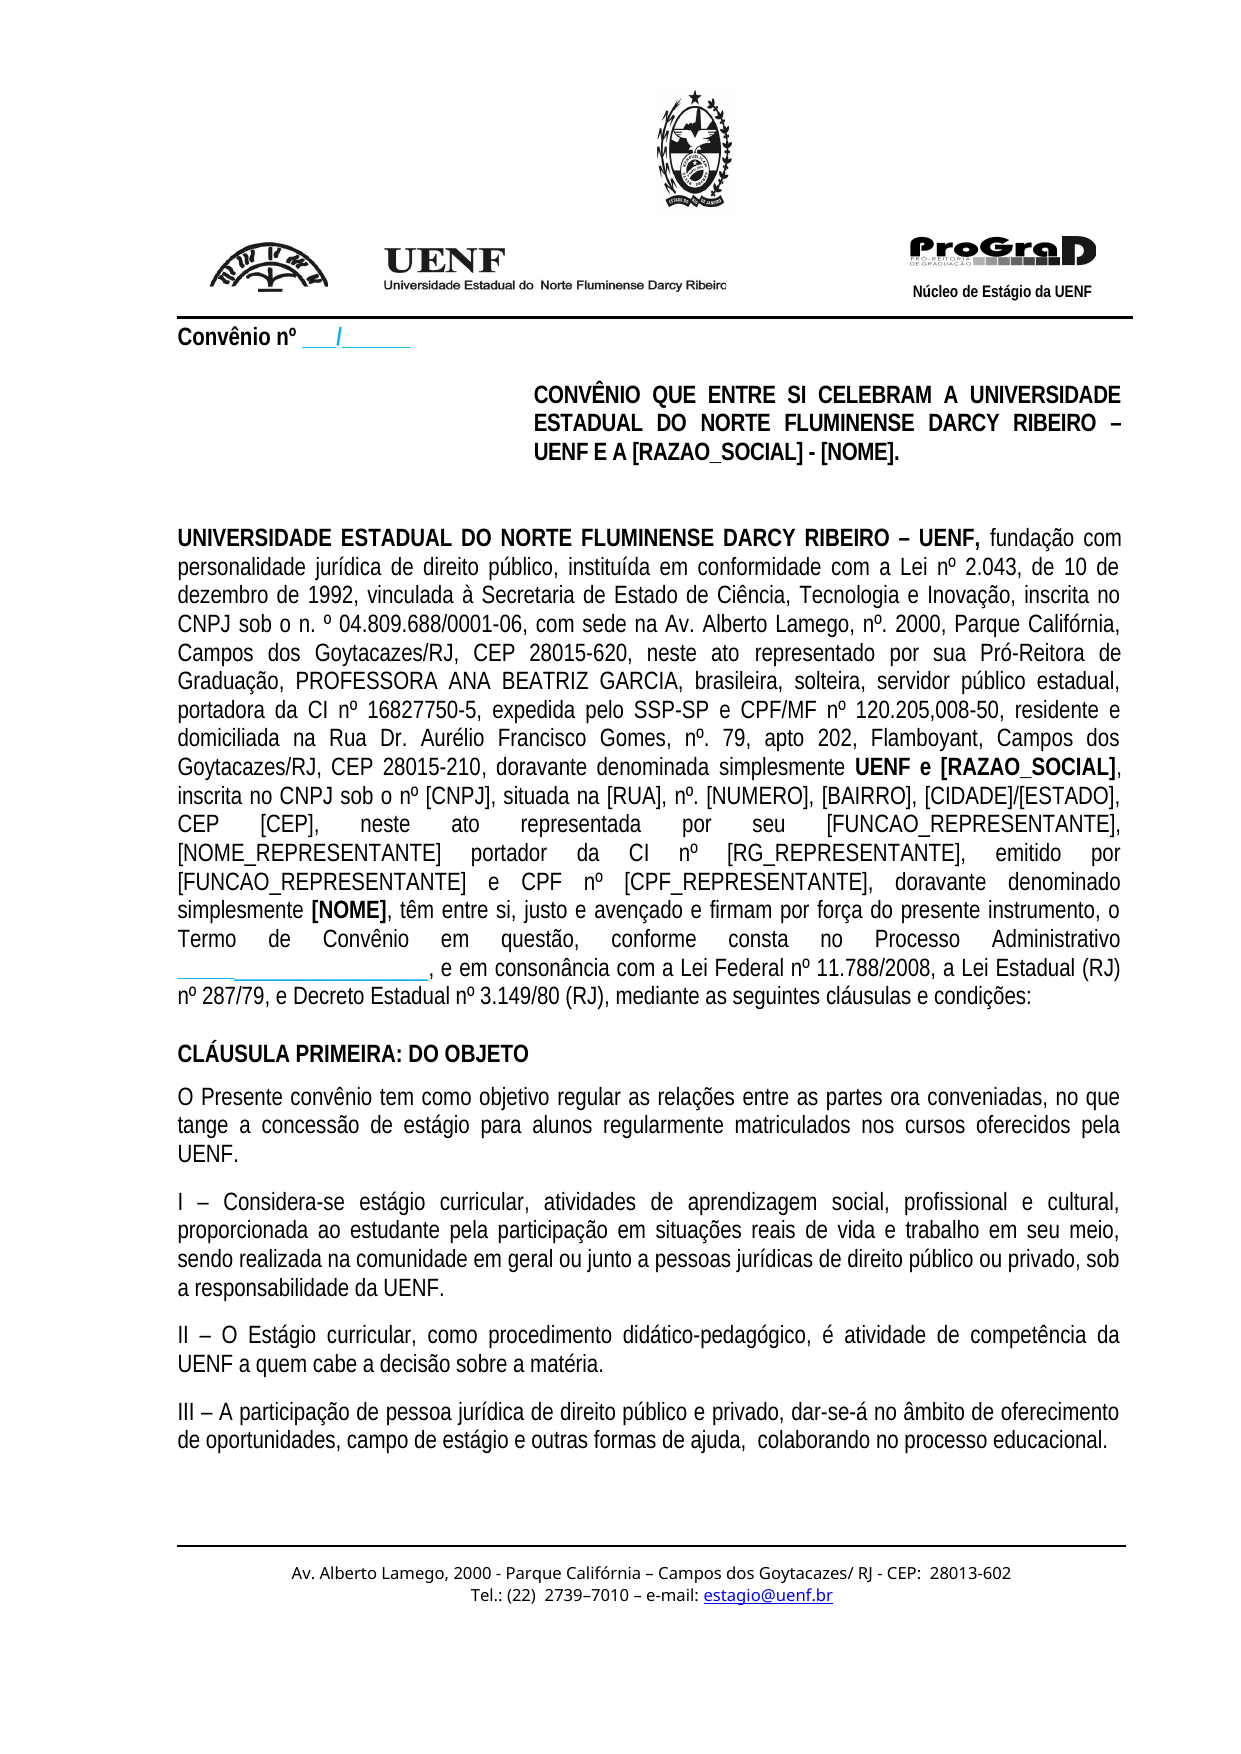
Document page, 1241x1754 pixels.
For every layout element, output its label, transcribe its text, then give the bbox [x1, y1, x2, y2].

picture [209, 242, 328, 292]
text O Presente convênio tem como objetivo regular as relações entre as partes ora conveniadas, no que tange a concessão de estágio para alunos regularmente matriculados nos cursos oferecidos pela UENF. [177, 1082, 1122, 1167]
text III – A participação de pessoa jurídica de direito público e privado, dar-se-á no âmbito de oferecimento de oportunidades, campo de estágio e outras formas de ajuda, colaborando no processo educacional. [177, 1397, 1122, 1454]
text CONVÊNIO QUE ENTRE SI CELEBRAM A UNIVERSIDADE ESTADUAL DO NORTE FLUMINENSE DARCY RIBEIRO – UENF E A [RAZAO_SOCIAL] - [NOME]. [533, 380, 1122, 466]
text Convênio nº ___/______ [177, 322, 1133, 351]
text UNIVERSIDADE ESTADUAL DO NORTE FLUMINENSE DARCY RIBEIRO – UENF, fundação com personalidade jurídica de direito público, instituída em conformidade com a Lei nº 2.043, de 10 de dezembro de 1992, vinculada à Secretaria de Estado de Ciência, Tecnologia e Inovação, inscrita no CNPJ sob o n. º 04.809.688/0001-06, com sede na Av. Alberto Lamego, nº. 2000, Parque Califórnia, Campos dos Goytacazes/RJ, CEP 28015-620, neste ato representado por sua Pró-Reitora de Graduação, PROFESSORA ANA BEATRIZ GARCIA, brasileira, solteira, servidor público estadual, portadora da CI nº 16827750-5, expedida pelo SSP-SP e CPF/MF nº 120.205,008-50, residente e domiciliada na Rua Dr. Aurélio Francisco Gomes, nº. 79, apto 202, Flamboyant, Campos dos Goytacazes/RJ, CEP 28015-210, doravante denominada simplesmente UENF e [RAZAO_SOCIAL], inscrita no CNPJ sob o nº [CNPJ], situada na [RUA], nº. [NUMERO], [BAIRRO], [CIDADE]/[ESTADO], CEP [CEP], neste ato representada por seu [FUNCAO_REPRESENTANTE], [NOME_REPRESENTANTE] portador da CI nº [RG_REPRESENTANTE], emitido por [FUNCAO_REPRESENTANTE] e CPF nº [CPF_REPRESENTANTE], doravante denominado simplesmente [NOME], têm entre si, justo e avençado e firmam por força do presente instrumento, o Termo de Convênio em questão, conforme consta no Processo Administrativo ______________________, e em consonância com a Lei Federal nº 11.788/2008, a Lei Estadual (RJ) nº 287/79, e Decreto Estadual nº 3.149/80 (RJ), mediante as seguintes cláusulas e condições: [177, 523, 1122, 1010]
picture [653, 84, 736, 214]
picture [384, 248, 727, 292]
text CLÁUSULA PRIMEIRA: DO OBJETO [177, 1038, 1122, 1067]
text I – Considera-se estágio curricular, atividades de aprendizagem social, profissional e cultural, proporcionada ao estudante pela participação em situações reais de vida e trabalho em seu meio, sendo realizada na comunidade em geral ou junto a pessoas jurídicas de direito público ou privado, sob a responsabilidade da UENF. [177, 1187, 1122, 1301]
text II – O Estágio curricular, como procedimento didático-pedagógico, é atividade de competência da UENF a quem cabe a decisão sobre a matéria. [177, 1320, 1122, 1378]
